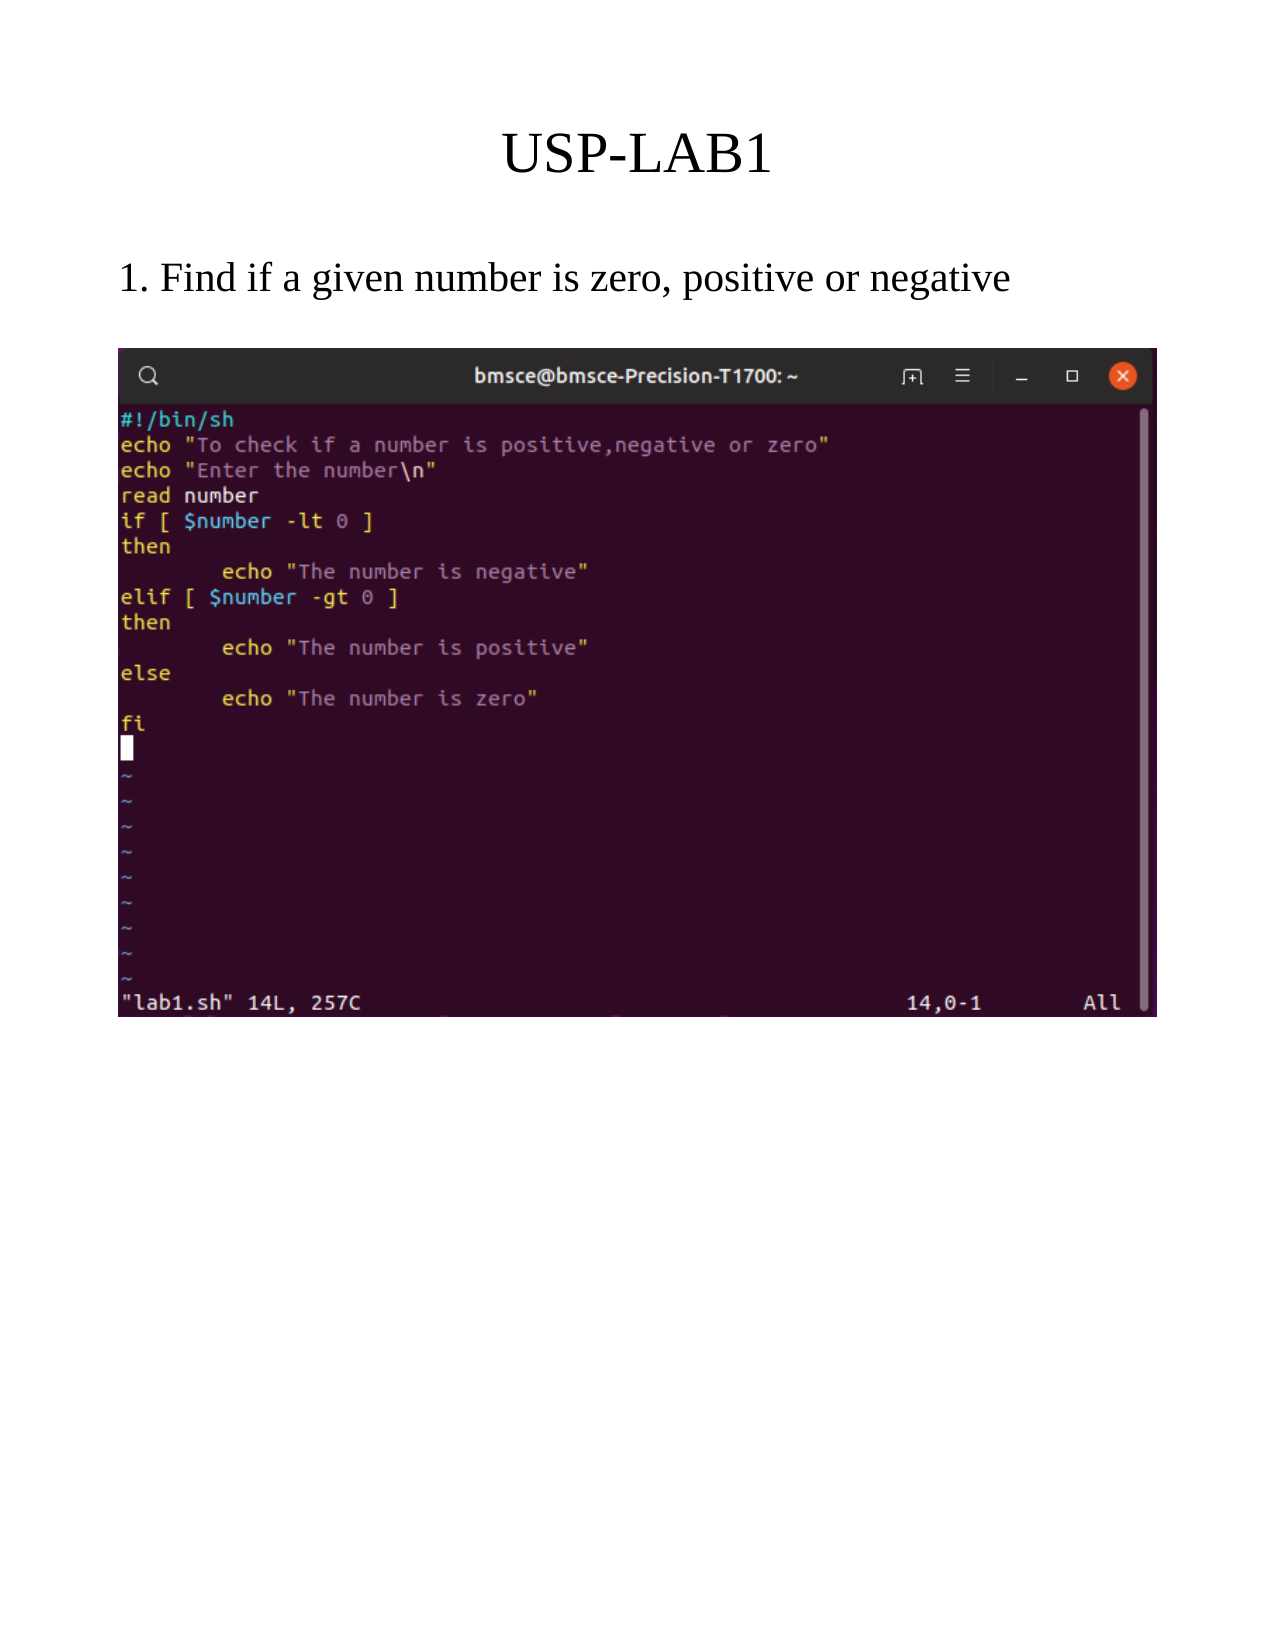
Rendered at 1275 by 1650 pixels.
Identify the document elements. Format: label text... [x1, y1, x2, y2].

picture [118, 348, 1157, 1017]
text USP-LAB1 [118, 118, 1157, 185]
text 1. Find if a given number is zero, positive or negative [118, 252, 1157, 300]
